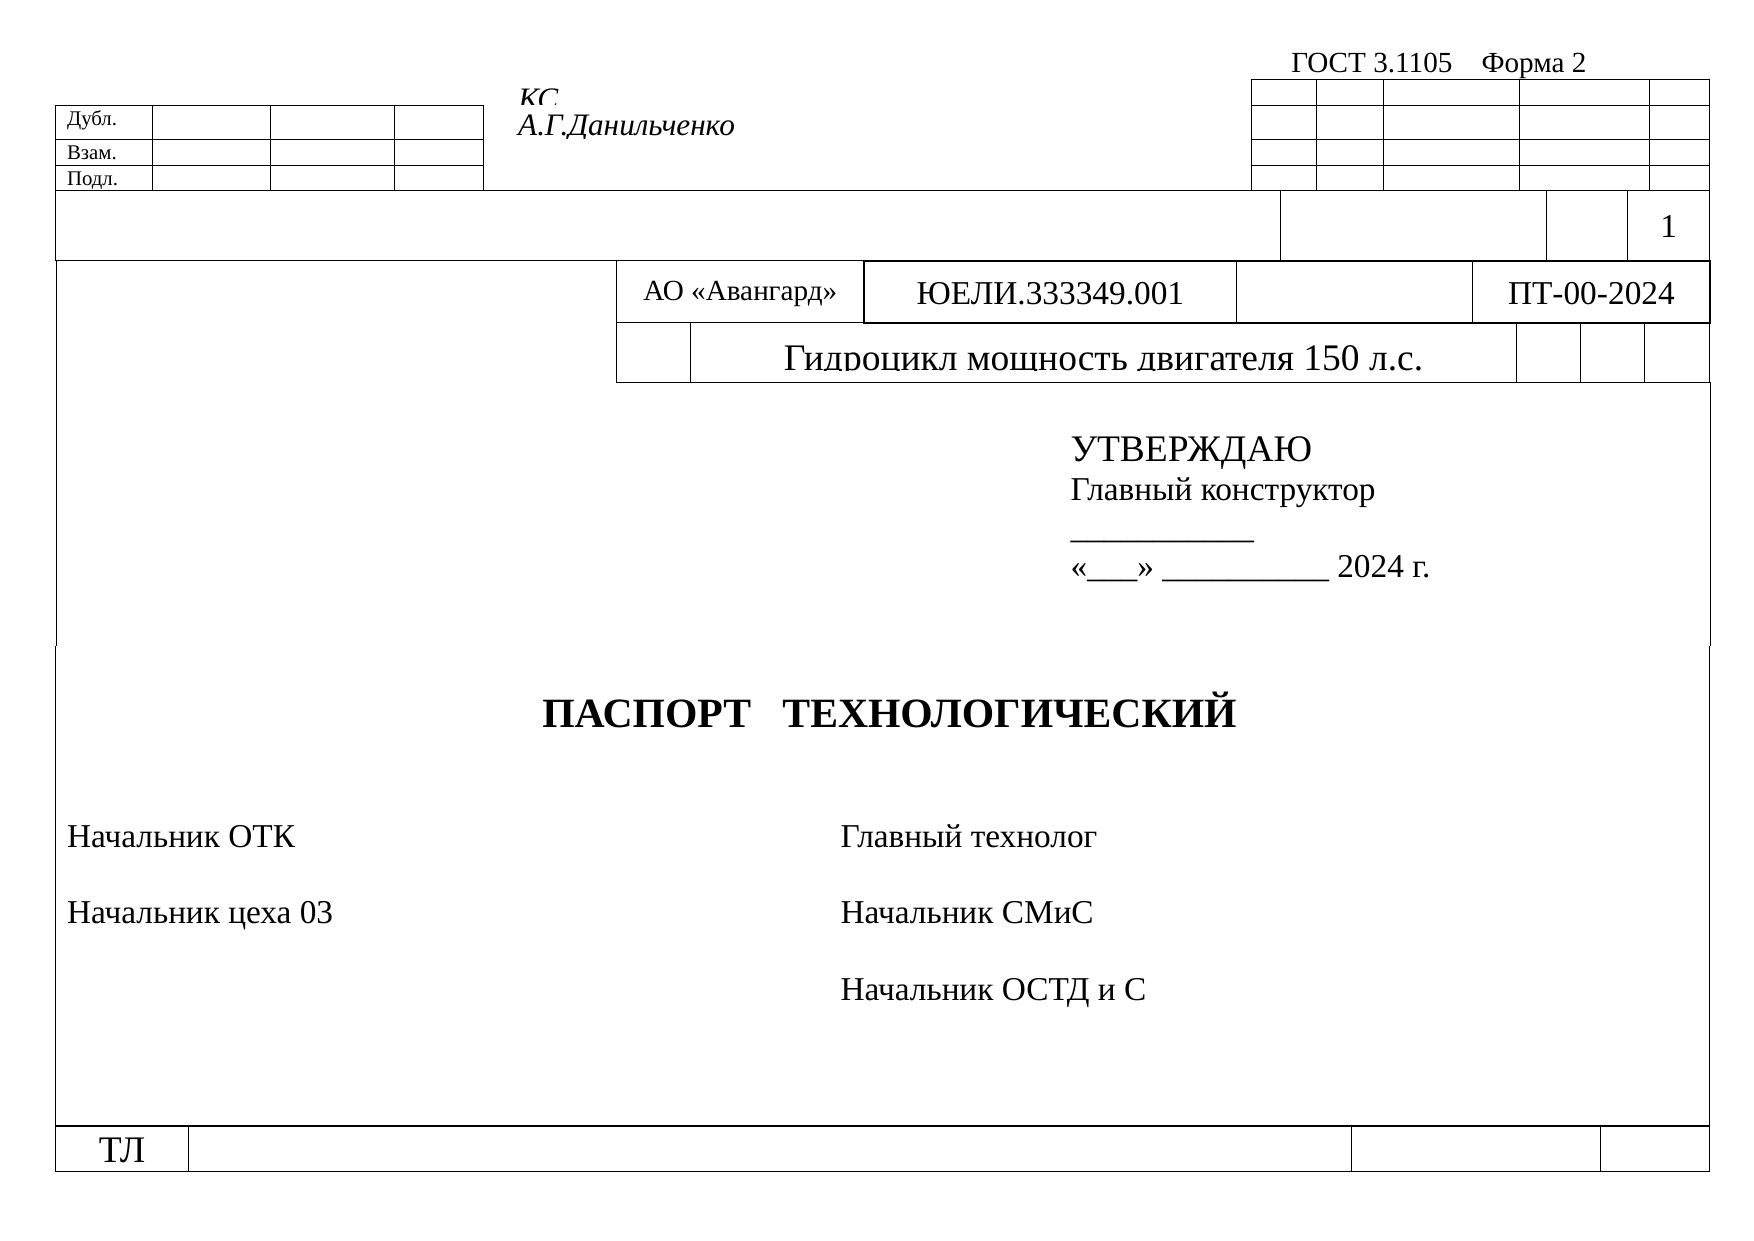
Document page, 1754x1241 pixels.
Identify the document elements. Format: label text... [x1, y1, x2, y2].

table_cell [1520, 106, 1649, 139]
table_cell ТЛ [56, 1127, 188, 1171]
table_cell ЮЕЛИ.333349.001 [865, 262, 1236, 322]
table_cell [57, 261, 616, 382]
table_cell [889, 383, 1059, 517]
table_cell А.Г.Данильченко [484, 105, 1251, 139]
table_cell [1581, 324, 1644, 382]
table_cell [1384, 106, 1519, 139]
table_cell 1 [1628, 191, 1709, 259]
table_header [1384, 80, 1519, 105]
table_cell [1520, 166, 1649, 190]
table_cell [271, 166, 394, 190]
table_header [1520, 80, 1649, 105]
table_cell [271, 106, 394, 139]
table_cell [1455, 646, 1709, 778]
table_cell [1317, 140, 1383, 164]
table_cell [1601, 1127, 1709, 1171]
table_cell [1252, 106, 1316, 139]
table_header [1650, 80, 1709, 105]
table_cell [606, 517, 1059, 560]
table_cell Гидроцикл мощность двигателя 150 л.с. [691, 323, 1516, 382]
table_cell Подл. [56, 166, 152, 190]
table_cell [1373, 778, 1709, 1124]
table_header [56, 79, 483, 105]
table_cell [56, 191, 1280, 259]
table_header [1317, 80, 1383, 105]
table_header КС [483, 79, 1251, 105]
table_cell [617, 323, 690, 382]
table_cell [1252, 140, 1316, 164]
table_cell АО «Авангард» [617, 261, 863, 322]
table_cell [1317, 166, 1383, 190]
table_cell [1547, 191, 1627, 259]
table_cell [606, 603, 1059, 646]
table_cell [1252, 166, 1316, 190]
table_cell [395, 166, 483, 190]
table_cell [1650, 166, 1709, 190]
table_cell [1236, 778, 1372, 1124]
table_cell [153, 166, 270, 190]
table_cell Взам. [56, 140, 152, 164]
table_cell [1352, 1127, 1600, 1171]
table_cell [153, 140, 270, 164]
table_cell [153, 106, 270, 139]
table_cell [189, 1127, 1351, 1171]
table_cell [1520, 140, 1649, 164]
table_cell ПТ-00-2024 [1473, 262, 1709, 322]
table_cell [1317, 106, 1383, 139]
table_cell [1517, 324, 1580, 382]
table_cell [1650, 140, 1709, 164]
table_cell [390, 778, 517, 1124]
table_header [1252, 80, 1316, 105]
table_cell [1384, 140, 1519, 164]
table_cell [395, 106, 483, 139]
table_cell [517, 778, 812, 1124]
table_cell [57, 382, 606, 646]
table_cell [1650, 106, 1709, 139]
table_cell УТВЕРЖДАЮ Главный конструктор ___________ «___» __________ 2024 г. [1059, 383, 1710, 646]
table_cell [484, 139, 1251, 164]
table_cell Начальник ОТК Начальник цеха 03 [56, 778, 390, 1124]
table_cell [1237, 262, 1472, 322]
table_cell [395, 140, 483, 164]
table_cell Главный технолог Начальник СМиС Начальник ОСТД и С [813, 778, 1236, 1124]
table_cell [56, 646, 323, 778]
table_cell ПАСПОРТ ТЕХНОЛОГИЧЕСКИЙ [323, 646, 1455, 778]
table_cell Дубл. [56, 106, 152, 139]
table_cell [271, 140, 394, 164]
table_cell [484, 165, 1251, 190]
table_cell [1645, 324, 1709, 382]
table_cell [606, 382, 889, 517]
table_cell [606, 560, 1059, 603]
table_cell [1281, 191, 1546, 259]
table_cell [1384, 166, 1519, 190]
